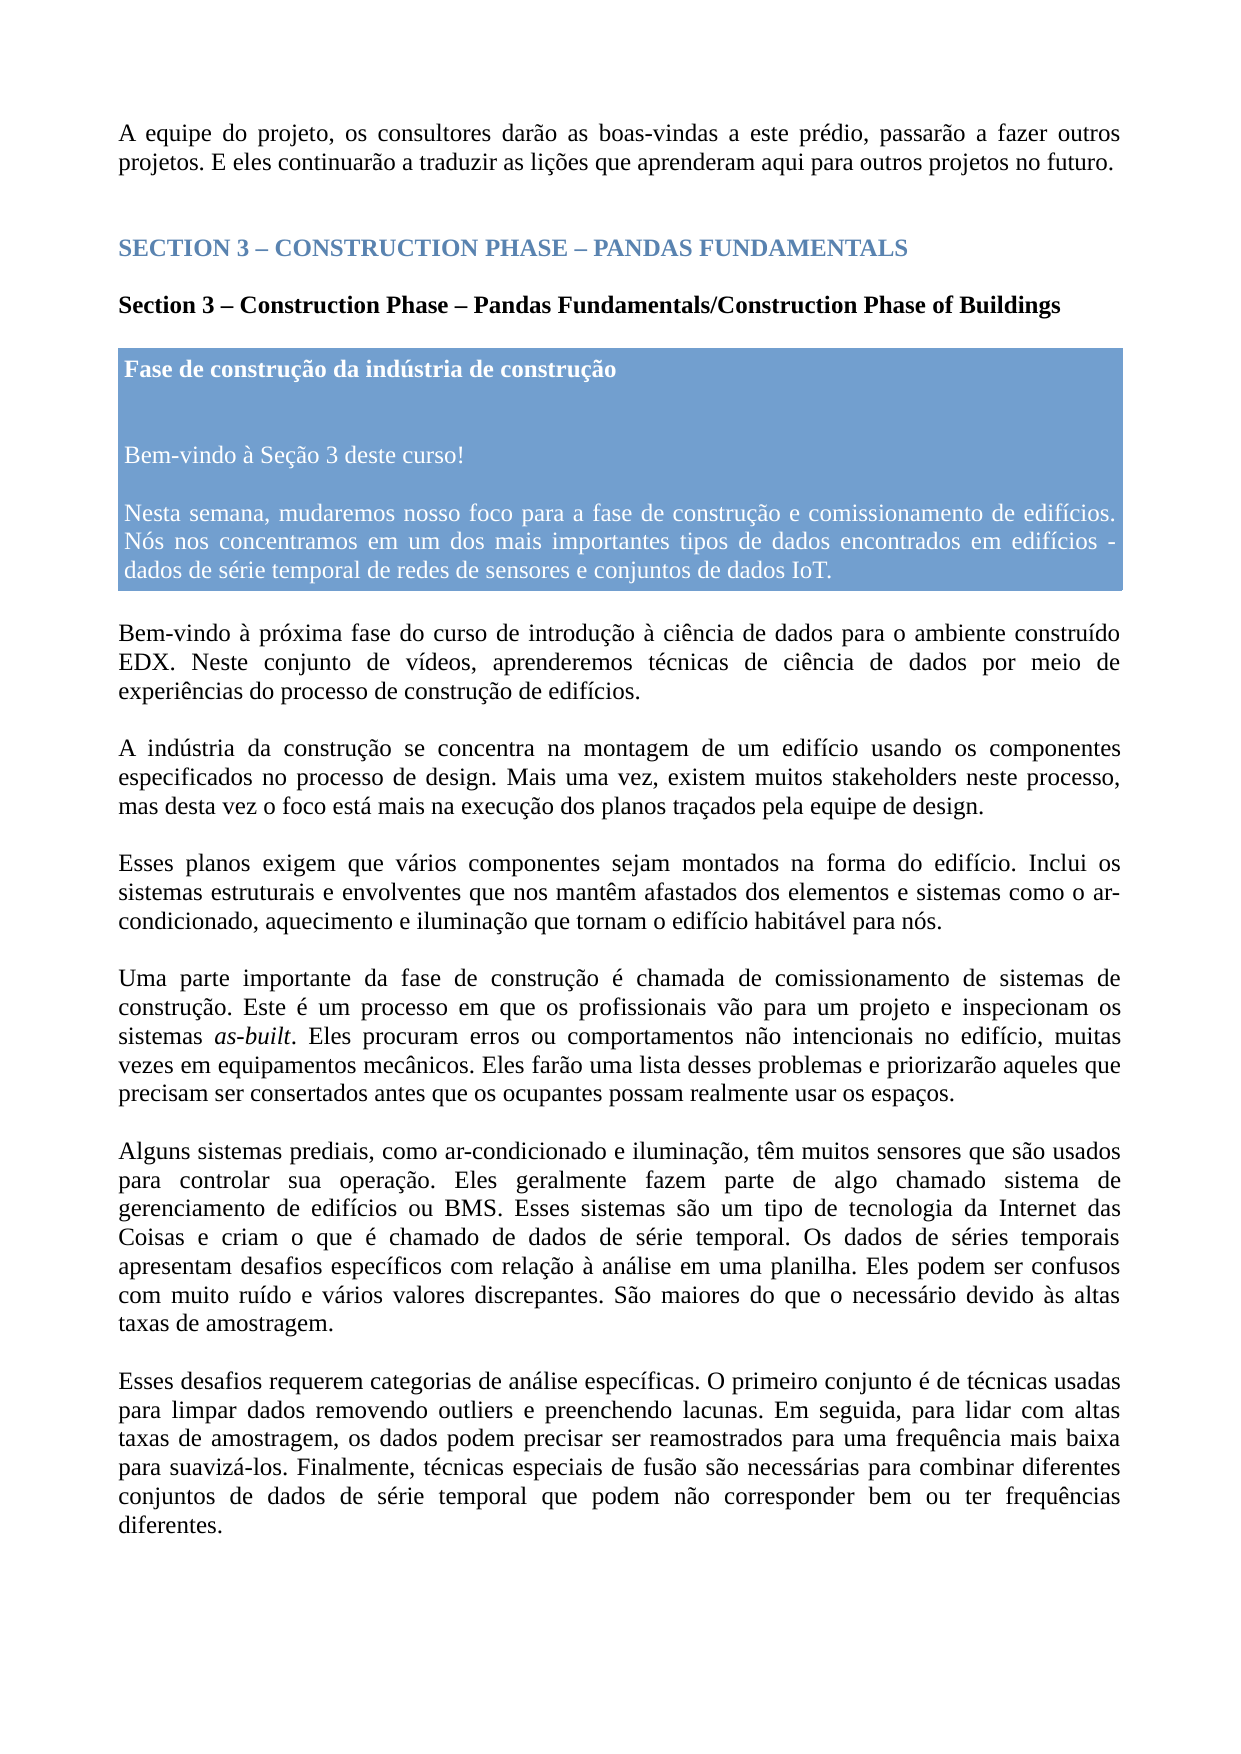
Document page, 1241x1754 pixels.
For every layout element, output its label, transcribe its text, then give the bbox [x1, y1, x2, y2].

text Bem-vindo à próxima fase do curso de introdução à ciência de dados para o ambiente construído EDX. Neste conjunto de vídeos, aprenderemos técnicas de ciência de dados por meio de experiências do processo de construção de edifícios. [118, 618, 1122, 705]
table_header Fase de construção da indústria de construção Bem-vindo à Seção 3 deste curso! Nesta semana, mudaremos nosso foco para a fase de construção e comissionamento de edifícios. Nós nos concentramos em um dos mais importantes tipos de dados encontrados em edifícios - dados de série temporal de redes de sensores e conjuntos de dados IoT. [119, 349, 1122, 590]
text A equipe do projeto, os consultores darão as boas-vindas a este prédio, passarão a fazer outros projetos. E eles continuarão a traduzir as lições que aprenderam aqui para outros projetos no futuro. [118, 118, 1122, 176]
text Section 3 – Construction Phase – Pandas Fundamentals/Construction Phase of Buildings [118, 291, 1122, 319]
text A indústria da construção se concentra na montagem de um edifício usando os componentes especificados no processo de design. Mais uma vez, existem muitos stakeholders neste processo, mas desta vez o foco está mais na execução dos planos traçados pela equipe de design. [118, 733, 1122, 820]
text Esses desafios requerem categorias de análise específicas. O primeiro conjunto é de técnicas usadas para limpar dados removendo outliers e preenchendo lacunas. Em seguida, para lidar com altas taxas de amostragem, os dados podem precisar ser reamostrados para uma frequência mais baixa para suavizá-los. Finalmente, técnicas especiais de fusão são necessárias para combinar diferentes conjuntos de dados de série temporal que podem não corresponder bem ou ter frequências diferentes. [118, 1366, 1122, 1538]
text SECTION 3 – CONSTRUCTION PHASE – PANDAS FUNDAMENTALS [118, 233, 1122, 262]
text Esses planos exigem que vários componentes sejam montados na forma do edifício. Inclui os sistemas estruturais e envolventes que nos mantêm afastados dos elementos e sistemas como o ar-condicionado, aquecimento e iluminação que tornam o edifício habitável para nós. [118, 848, 1122, 935]
text Uma parte importante da fase de construção é chamada de comissionamento de sistemas de construção. Este é um processo em que os profissionais vão para um projeto e inspecionam os sistemas as-built. Eles procuram erros ou comportamentos não intencionais no edifício, muitas vezes em equipamentos mecânicos. Eles farão uma lista desses problemas e priorizarão aqueles que precisam ser consertados antes que os ocupantes possam realmente usar os espaços. [118, 963, 1122, 1107]
text Alguns sistemas prediais, como ar-condicionado e iluminação, têm muitos sensores que são usados para controlar sua operação. Eles geralmente fazem parte de algo chamado sistema de gerenciamento de edifícios ou BMS. Esses sistemas são um tipo de tecnologia da Internet das Coisas e criam o que é chamado de dados de série temporal. Os dados de séries temporais apresentam desafios específicos com relação à análise em uma planilha. Eles podem ser confusos com muito ruído e vários valores discrepantes. São maiores do que o necessário devido às altas taxas de amostragem. [118, 1136, 1122, 1337]
